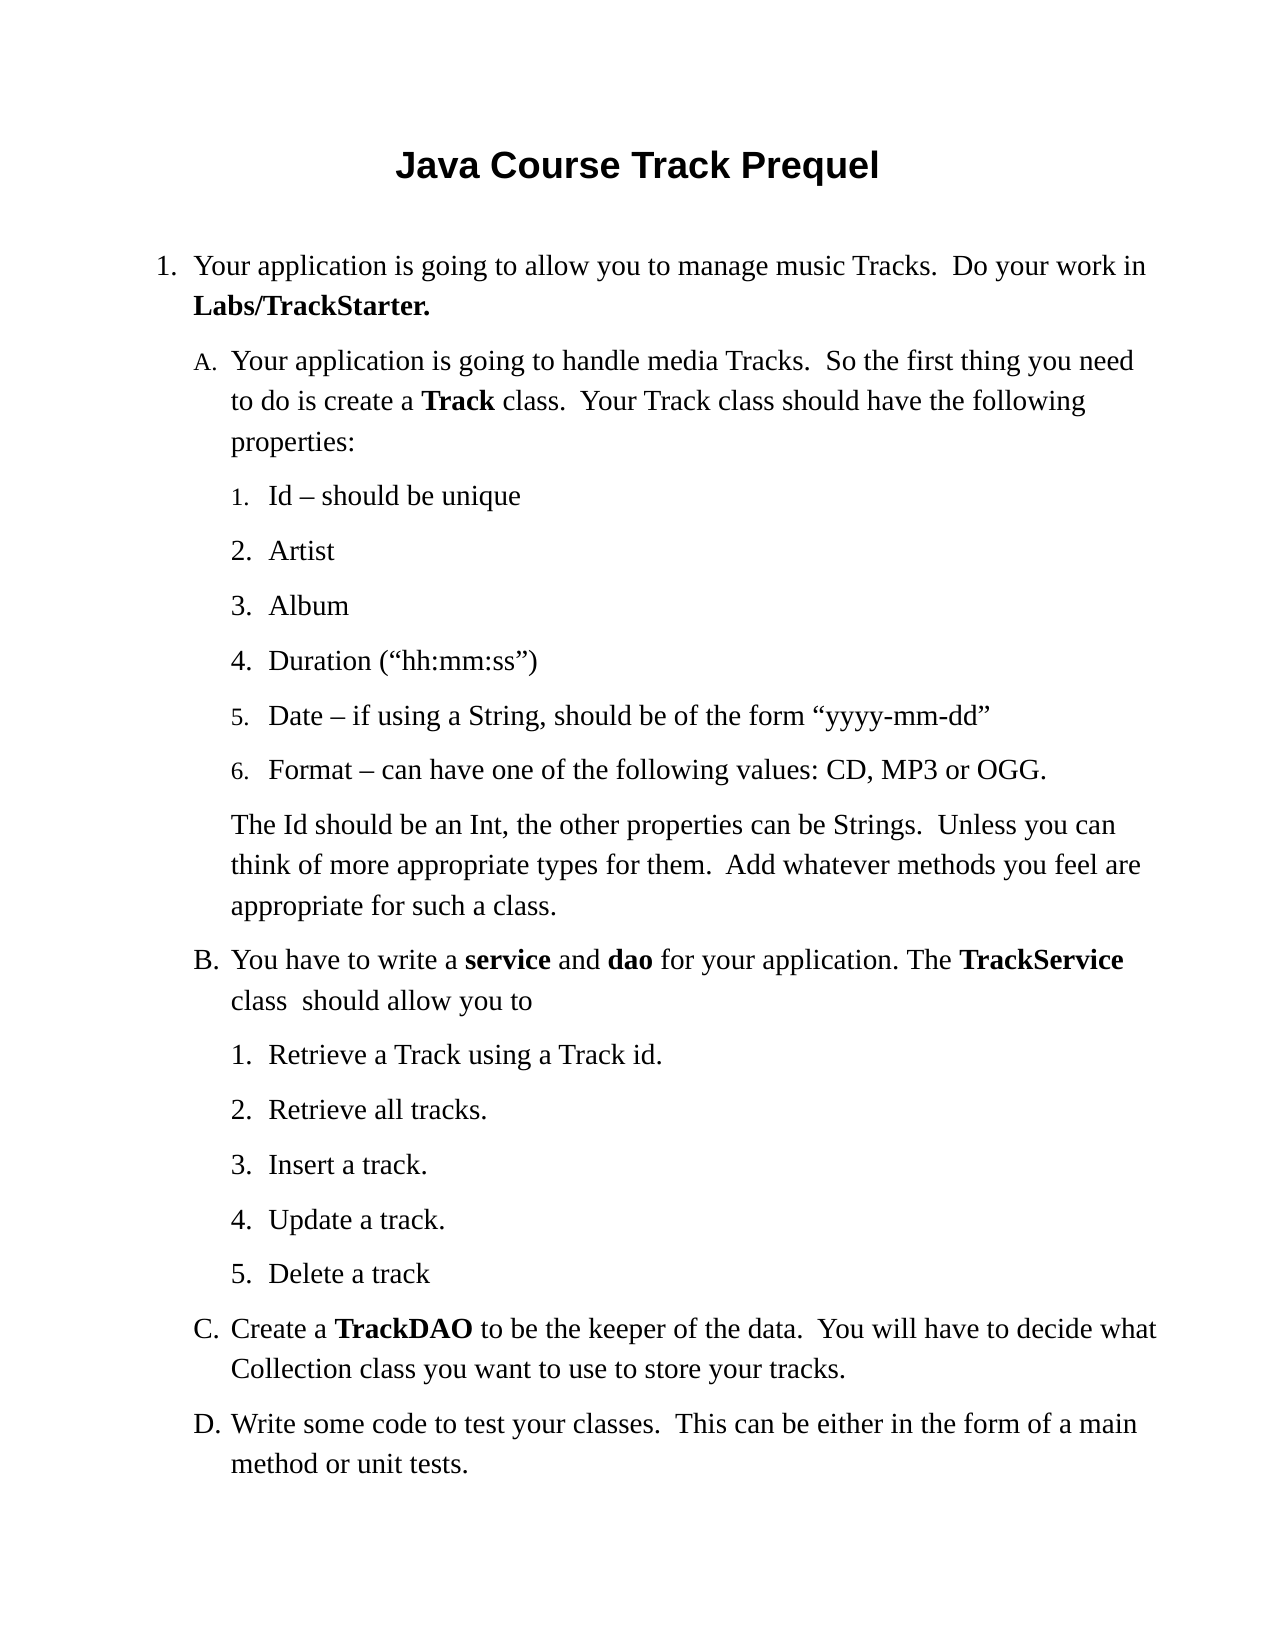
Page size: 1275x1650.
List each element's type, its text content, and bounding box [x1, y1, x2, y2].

list Format – can have one of the following values: CD, MP3 or OGG. [231, 752, 1157, 786]
list Create a TrackDAO to be the keeper of the data. You will have to decide what Collection class you want to use to store your tracks. [193, 1311, 1157, 1385]
list Duration (“hh:mm:ss”) [231, 643, 1157, 676]
list Date – if using a String, should be of the form “yyyy-mm-dd” [231, 698, 1157, 731]
list Album [231, 588, 1157, 622]
list Your application is going to handle media Tracks. So the first thing you need to do is create a Track class. Your Track class should have the following properties: [193, 343, 1157, 457]
list Write some code to test your classes. This can be either in the form of a main method or unit tests. [193, 1406, 1157, 1480]
list Insert a track. [231, 1147, 1157, 1181]
list Artist [231, 533, 1157, 567]
list Your application is going to allow you to manage music Tracks. Do your work in Labs/TrackStarter. [156, 248, 1157, 322]
list Id – should be unique [231, 478, 1157, 512]
subtitle Java Course Track Prequel [118, 143, 1157, 187]
list Retrieve a Track using a Track id. [231, 1037, 1157, 1071]
list You have to write a service and dao for your application. The TrackService class should allow you to [193, 942, 1157, 1016]
list Delete a track [231, 1257, 1157, 1290]
list The Id should be an Int, the other properties can be Strings. Unless you can think of more appropriate types for them. Add whatever methods you feel are appropriate for such a class. [193, 807, 1157, 921]
list Retrieve all tracks. [231, 1092, 1157, 1126]
list Update a track. [231, 1202, 1157, 1235]
